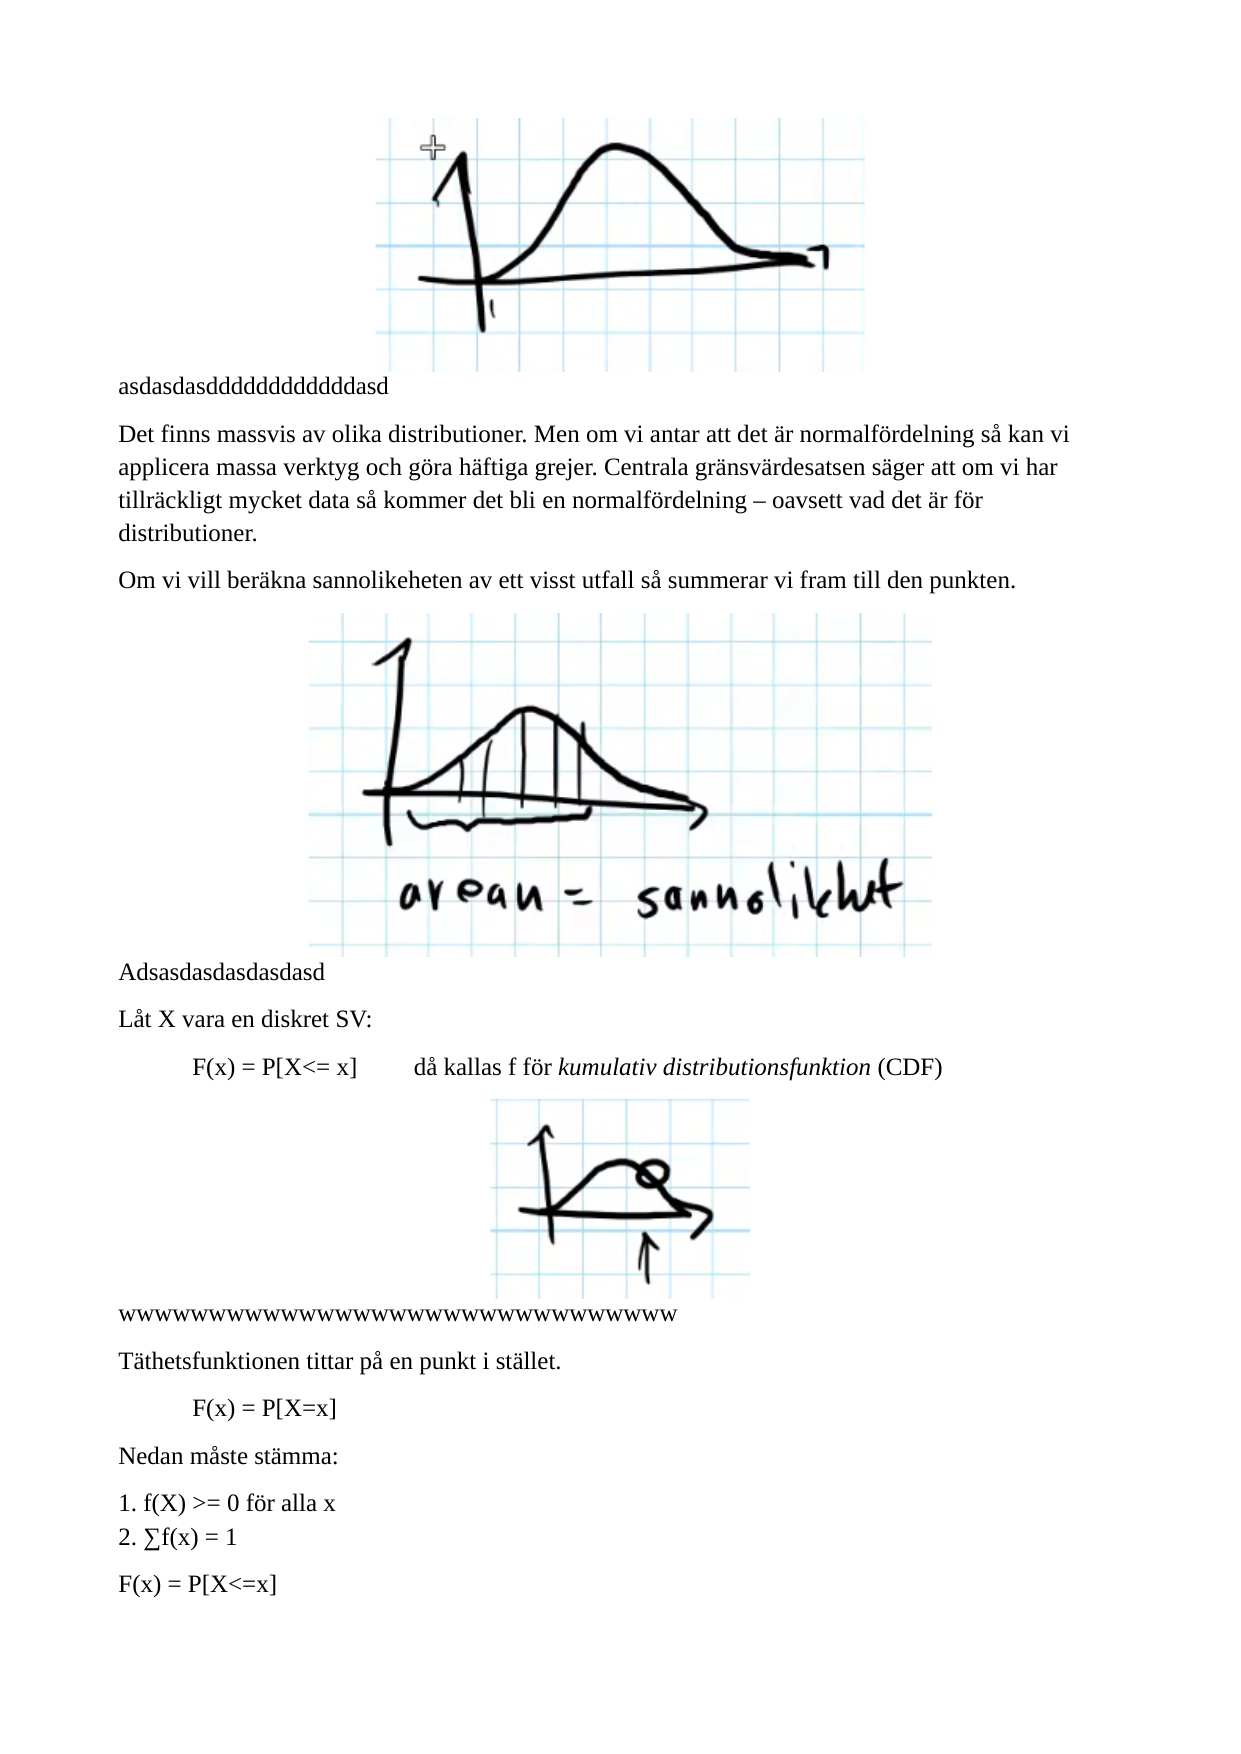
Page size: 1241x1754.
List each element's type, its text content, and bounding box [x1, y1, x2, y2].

text 1. f(X) >= 0 för alla x 2. ∑f(x) = 1 [118, 1488, 1122, 1550]
picture [490, 1099, 750, 1299]
text Låt X vara en diskret SV: [118, 1004, 1122, 1033]
picture [308, 613, 932, 957]
text Adsasdasdasdasdasd [118, 661, 1122, 986]
text F(x) = P[X=x] [118, 1393, 1122, 1422]
text Nedan måste stämma: [118, 1441, 1122, 1470]
text F(x) = P[X<=x] [118, 1569, 1122, 1598]
text asdasdasddddddddddddasd [118, 166, 1122, 400]
text Täthetsfunktionen tittar på en punkt i stället. [118, 1346, 1122, 1374]
text Det finns massvis av olika distributioner. Men om vi antar att det är normalfördelning så kan vi applicera massa verktyg och göra häftiga grejer. Centrala gränsvärdesatsen säger att om vi har tillräckligt mycket data så kommer det bli en normalfördelning – oavsett vad det är för distributioner. [118, 419, 1122, 547]
text F(x) = P[X<= x] då kallas f för kumulativ distributionsfunktion (CDF) [118, 1052, 1122, 1081]
text Om vi vill beräkna sannolikeheten av ett visst utfall så summerar vi fram till den punkten. [118, 566, 1122, 594]
picture [375, 118, 865, 372]
text wwwwwwwwwwwwwwwwwwwwwwwwwwwwwww [118, 1147, 1122, 1327]
